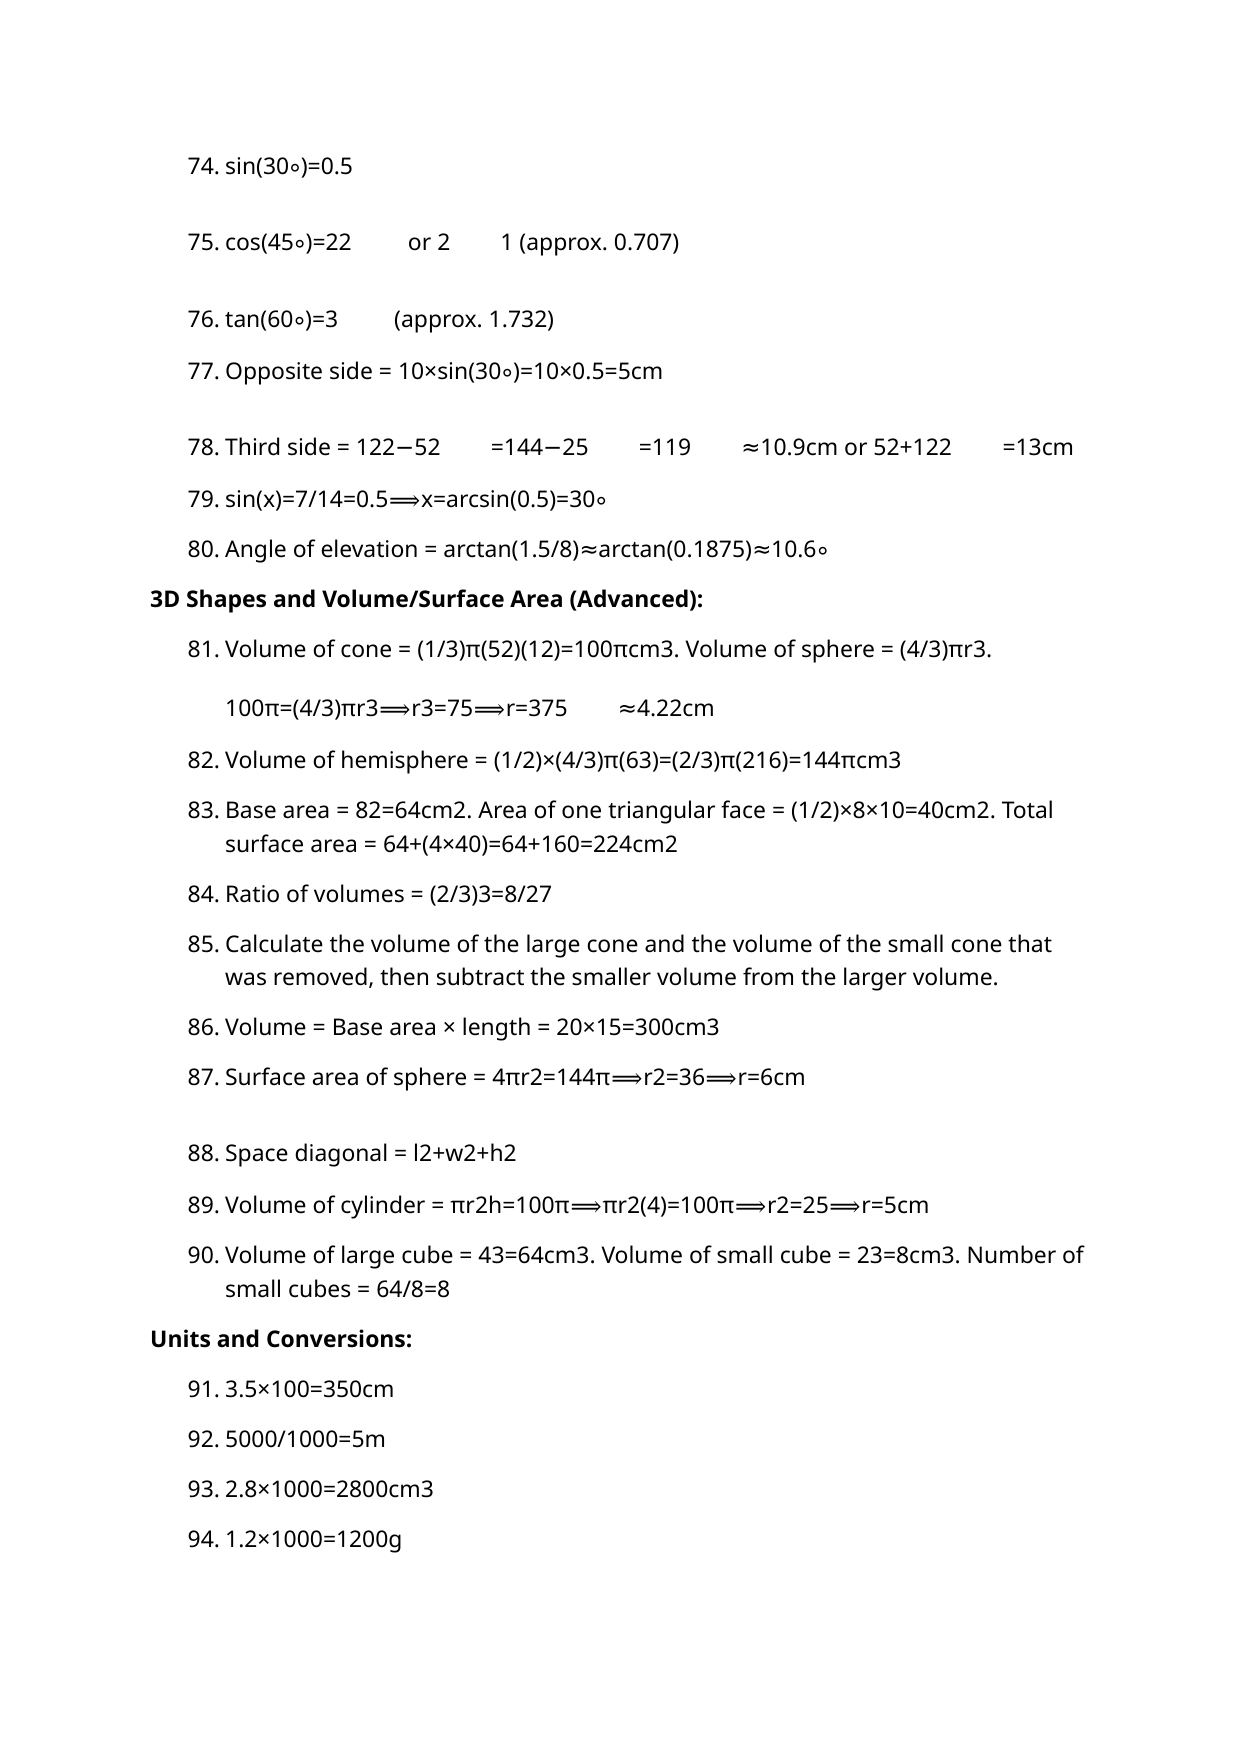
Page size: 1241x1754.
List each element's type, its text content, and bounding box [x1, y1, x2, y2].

list 3.5×100=350cm [187, 1373, 1090, 1404]
list Angle of elevation = arctan(1.5/8)≈arctan(0.1875)≈10.6∘ [187, 533, 1090, 564]
list 2.8×1000=2800cm3 [187, 1473, 1090, 1504]
text Units and Conversions: [150, 1323, 1090, 1354]
list cos(45∘)=22​​ or 2​1​ (approx. 0.707) [187, 200, 1090, 257]
list Ratio of volumes = (2/3)3=8/27 [187, 878, 1090, 909]
list sin(x)=7/14=0.5⟹x=arcsin(0.5)=30∘ [187, 483, 1090, 514]
list Volume of hemisphere = (1/2)×(4/3)π(63)=(2/3)π(216)=144πcm3 [187, 744, 1090, 775]
list Calculate the volume of the large cone and the volume of the small cone that was removed, then subtract the smaller volume from the larger volume. [187, 928, 1090, 992]
list Base area = 82=64cm2. Area of one triangular face = (1/2)×8×10=40cm2. Total surface area = 64+(4×40)=64+160=224cm2 [187, 794, 1090, 859]
text 3D Shapes and Volume/Surface Area (Advanced): [150, 583, 1090, 614]
list Opposite side = 10×sin(30∘)=10×0.5=5cm [187, 355, 1090, 386]
list tan(60∘)=3​ (approx. 1.732) [187, 278, 1090, 334]
list 5000/1000=5m [187, 1423, 1090, 1454]
list 1.2×1000=1200g [187, 1523, 1090, 1554]
list Space diagonal = l2+w2+h2​ [187, 1111, 1090, 1168]
list Volume of large cube = 43=64cm3. Volume of small cube = 23=8cm3. Number of small cubes = 64/8=8 [187, 1239, 1090, 1304]
list Third side = 122−52​=144−25​=119​≈10.9cm or 52+122​=13cm [187, 405, 1090, 462]
list Surface area of sphere = 4πr2=144π⟹r2=36⟹r=6cm [187, 1061, 1090, 1093]
list Volume of cylinder = πr2h=100π⟹πr2(4)=100π⟹r2=25⟹r=5cm [187, 1189, 1090, 1220]
list Volume of cone = (1/3)π(52)(12)=100πcm3. Volume of sphere = (4/3)πr3. 100π=(4/3)πr3⟹r3=75⟹r=375​≈4.22cm [187, 633, 1090, 723]
list Volume = Base area × length = 20×15=300cm3 [187, 1011, 1090, 1042]
list sin(30∘)=0.5 [187, 150, 1090, 181]
